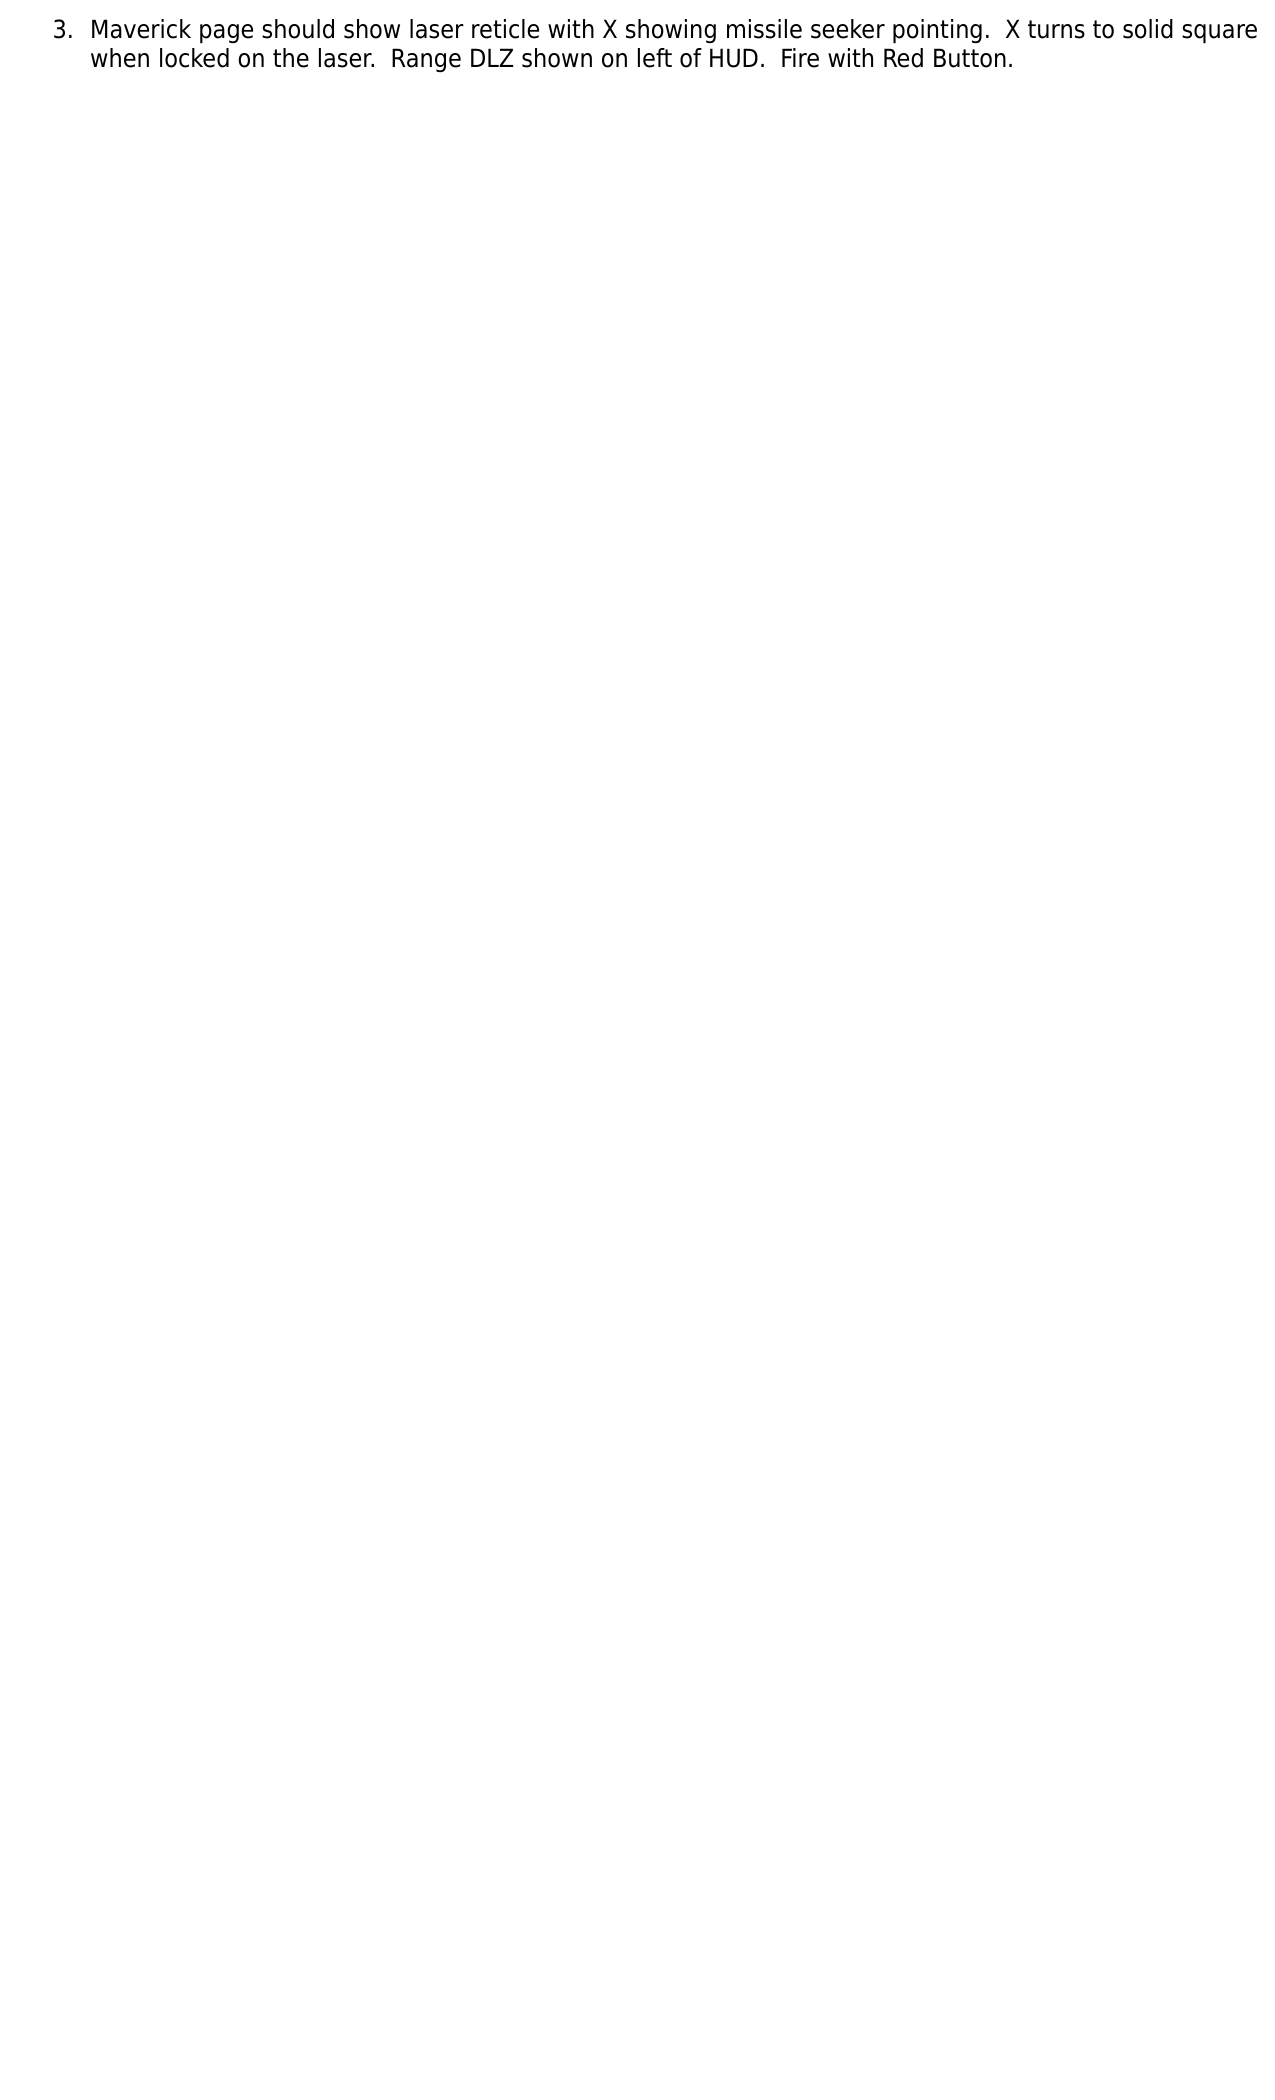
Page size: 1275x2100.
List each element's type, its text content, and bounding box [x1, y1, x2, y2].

list Maverick page should show laser reticle with X showing missile seeker pointing. X turns to solid square when locked on the laser. Range DLZ shown on left of HUD. Fire with Red Button. [52, 15, 1260, 73]
